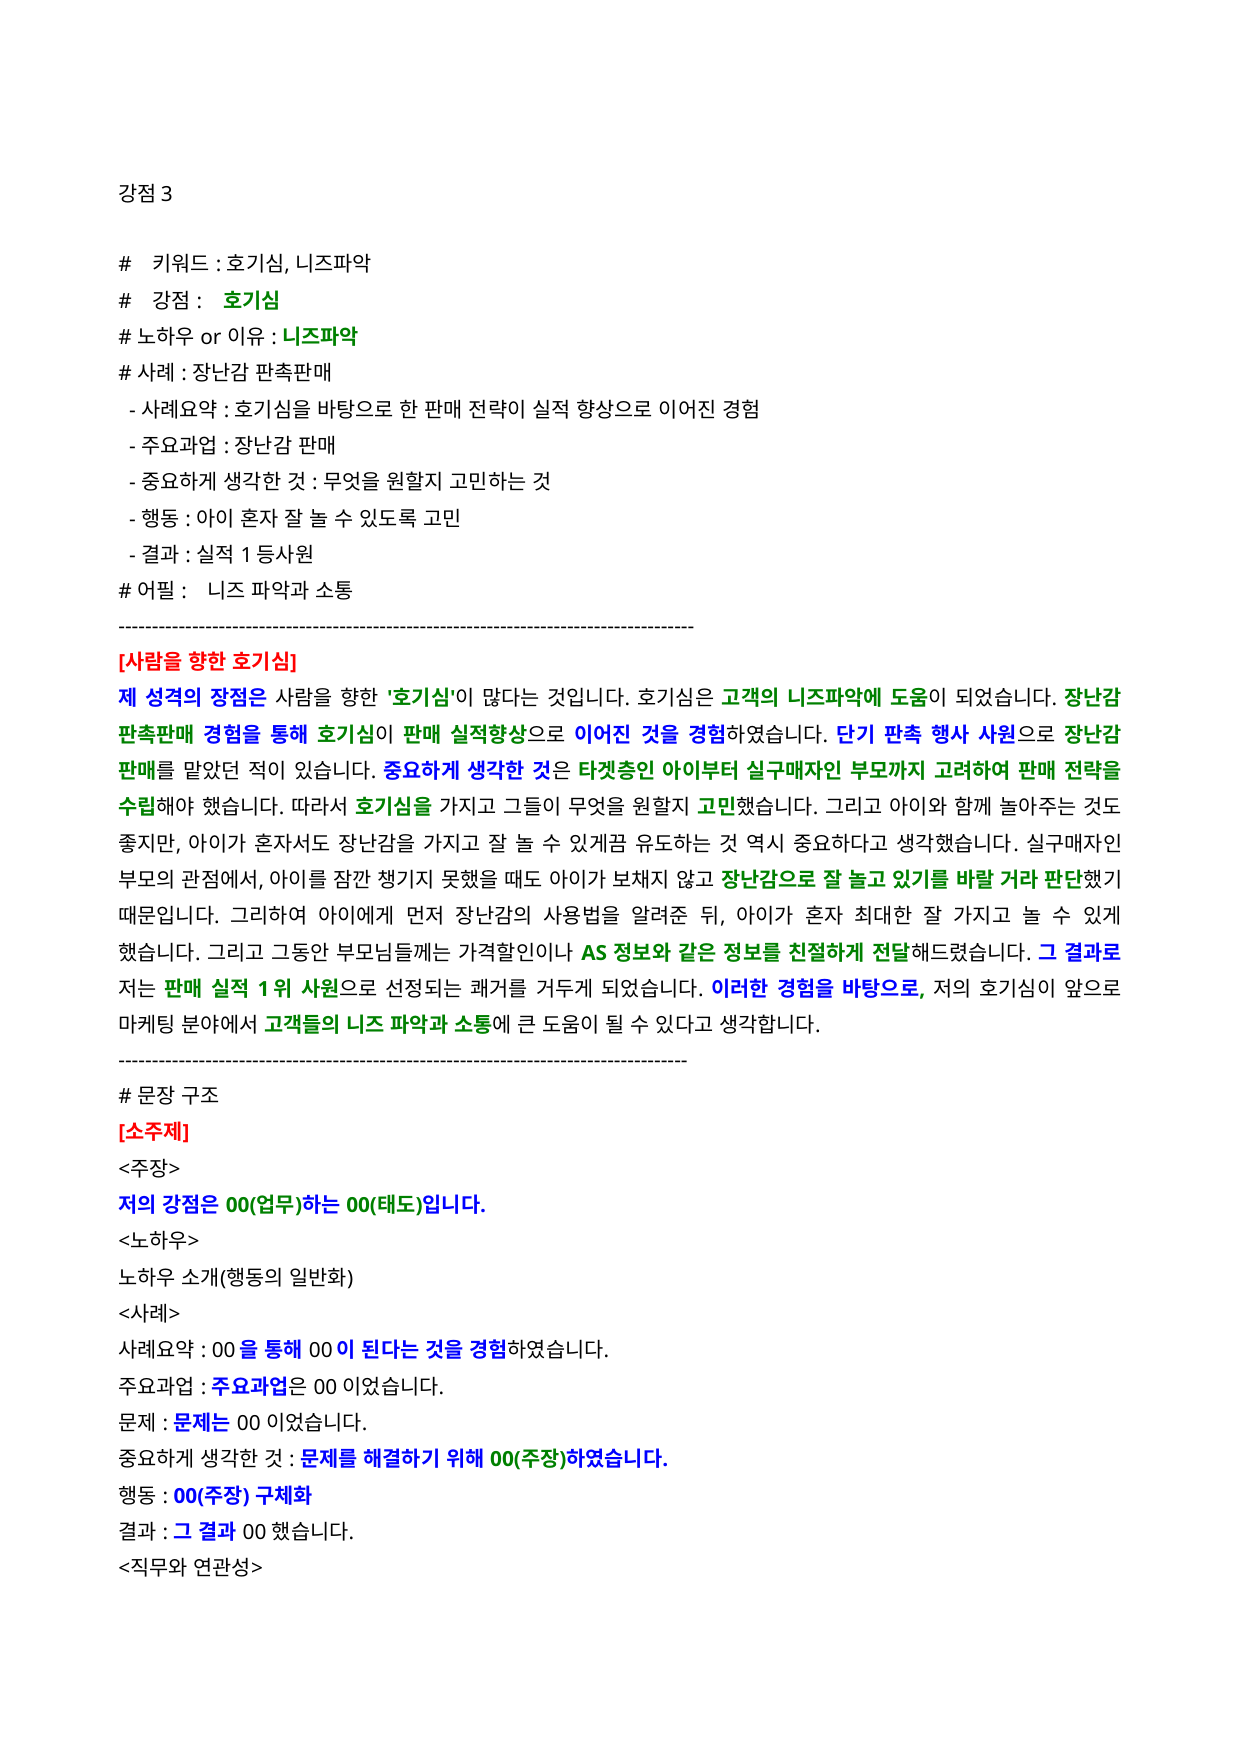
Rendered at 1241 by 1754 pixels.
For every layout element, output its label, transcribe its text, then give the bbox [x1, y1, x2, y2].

text # 사례 : 장난감 판촉판매 [118, 357, 1122, 387]
text - 주요과업 : 장난감 판매 [118, 429, 1122, 459]
text <직무와 연관성> [118, 1552, 1122, 1582]
text # 강점 : 호기심 [118, 284, 1122, 314]
text 문제 : 문제는 00 이었습니다. [118, 1406, 1122, 1437]
text 강점3 [118, 177, 1122, 207]
text <주장> [118, 1152, 1122, 1182]
text - 결과 : 실적 1등사원 [118, 538, 1122, 569]
text 노하우 소개(행동의 일반화) [118, 1261, 1122, 1291]
text 결과 : 그 결과 00 했습니다. [118, 1515, 1122, 1546]
text <사례> [118, 1297, 1122, 1327]
text 주요과업 : 주요과업은 00 이었습니다. [118, 1370, 1122, 1400]
text 중요하게 생각한 것 : 문제를 해결하기 위해 00(주장)하였습니다. [118, 1443, 1122, 1473]
text ------------------------------------------------------------------------------------- [118, 1045, 1122, 1073]
text [사람을 향한 호기심] [118, 645, 1122, 675]
text 저의 강점은 00(업무)하는 00(태도)입니다. [118, 1188, 1122, 1218]
text - 행동 : 아이 혼자 잘 놀 수 있도록 고민 [118, 502, 1122, 532]
text 사례요약 : 00을 통해 00이 된다는 것을 경험하였습니다. [118, 1333, 1122, 1364]
text # 노하우 or 이유 : 니즈파악 [118, 320, 1122, 351]
text 제 성격의 장점은 사람을 향한 '호기심'이 많다는 것입니다. 호기심은 고객의 니즈파악에 도움이 되었습니다. 장난감 판촉판매 경험을 통해 호기심이 판매 실적향상으로 이어진 것을 경험하였습니다. 단기 판촉 행사 사원으로 장난감 판매를 맡았던 적이 있습니다. 중요하게 생각한 것은 타겟층인 아이부터 실구매자인 부모까지 고려하여 판매 전략을 수립해야 했습니다. 따라서 호기심을 가지고 그들이 무엇을 원할지 고민했습니다. 그리고 아이와 함께 놀아주는 것도 좋지만, 아이가 혼자서도 장난감을 가지고 잘 놀 수 있게끔 유도하는 것 역시 중요하다고 생각했습니다. 실구매자인 부모의 관점에서, 아이를 잠깐 챙기지 못했을 때도 아이가 보채지 않고 장난감으로 잘 놀고 있기를 바랄 거라 판단했기 때문입니다. 그리하여 아이에게 먼저 장난감의 사용법을 알려준 뒤, 아이가 혼자 최대한 잘 가지고 놀 수 있게 했습니다. 그리고 그동안 부모님들께는 가격할인이나 AS 정보와 같은 정보를 친절하게 전달해드렸습니다. 그 결과로 저는 판매 실적 1위 사원으로 선정되는 쾌거를 거두게 되었습니다. 이러한 경험을 바탕으로, 저의 호기심이 앞으로 마케팅 분야에서 고객들의 니즈 파악과 소통에 큰 도움이 될 수 있다고 생각합니다. [118, 681, 1122, 1039]
text 행동 : 00(주장) 구체화 [118, 1479, 1122, 1509]
text - 사례요약 : 호기심을 바탕으로 한 판매 전략이 실적 향상으로 이어진 경험 [118, 393, 1122, 423]
text - 중요하게 생각한 것 : 무엇을 원할지 고민하는 것 [118, 466, 1122, 496]
text <노하우> [118, 1224, 1122, 1255]
text # 어필 : 니즈 파악과 소통 [118, 575, 1122, 605]
text -------------------------------------------------------------------------------------- [118, 611, 1122, 639]
text # 문장 구조 [118, 1079, 1122, 1109]
text # 키워드 : 호기심, 니즈파악 [118, 247, 1122, 278]
text [소주제] [118, 1115, 1122, 1146]
